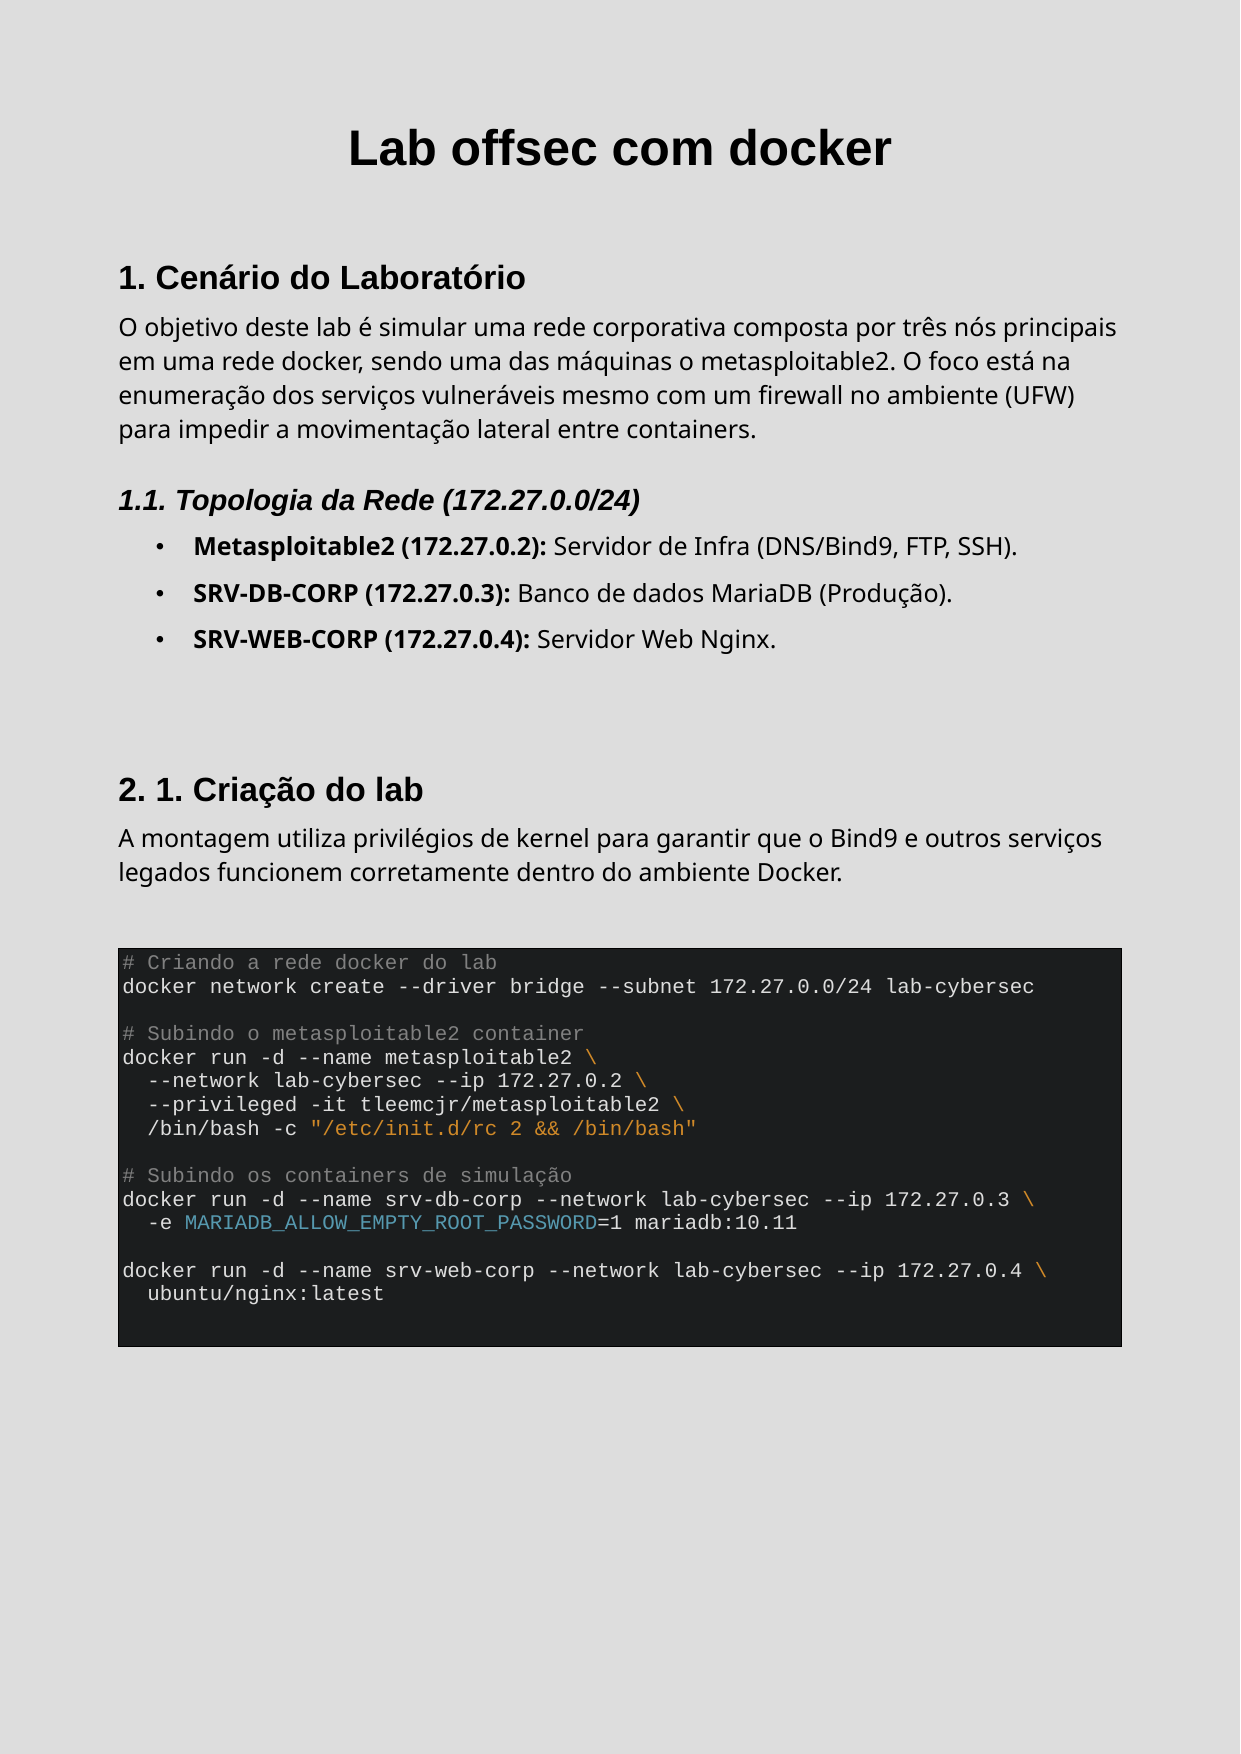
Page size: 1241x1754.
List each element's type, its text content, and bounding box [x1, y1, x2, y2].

text O objetivo deste lab é simular uma rede corporativa composta por três nós principais em uma rede docker, sendo uma das máquinas o metasploitable2. O foco está na enumeração dos serviços vulneráveis mesmo com um firewall no ambiente (UFW) para impedir a movimentação lateral entre containers. [118, 309, 1122, 446]
text ubuntu/nginx:latest [119, 1279, 1121, 1307]
list SRV-DB-CORP (172.27.0.3): Banco de dados MariaDB (Produção). [156, 576, 1122, 610]
list SRV-WEB-CORP (172.27.0.4): Servidor Web Nginx. [156, 622, 1122, 656]
text /bin/bash -c "/etc/init.d/rc 2 && /bin/bash" [119, 1114, 1121, 1137]
text # Subindo os containers de simulação [119, 1161, 1121, 1185]
title Lab offsec com docker [118, 118, 1122, 176]
text -e MARIADB_ALLOW_EMPTY_ROOT_PASSWORD=1 mariadb:10.11 [119, 1208, 1121, 1232]
text docker run -d --name srv-web-corp --network lab-cybersec --ip 172.27.0.4 \ [119, 1256, 1121, 1279]
subtitle Topologia da Rede (172.27.0.0/24) [118, 483, 1122, 517]
text docker network create --driver bridge --subnet 172.27.0.0/24 lab-cybersec [119, 972, 1121, 996]
text # Criando a rede docker do lab [119, 949, 1121, 972]
subtitle Cenário do Laboratório [118, 258, 1122, 297]
text --network lab-cybersec --ip 172.27.0.2 \ [119, 1066, 1121, 1090]
subtitle 1. Criação do lab [118, 770, 1122, 808]
text docker run -d --name srv-db-corp --network lab-cybersec --ip 172.27.0.3 \ [119, 1185, 1121, 1208]
text docker run -d --name metasploitable2 \ [119, 1043, 1121, 1066]
list Metasploitable2 (172.27.0.2): Servidor de Infra (DNS/Bind9, FTP, SSH). [156, 529, 1122, 563]
text A montagem utiliza privilégios de kernel para garantir que o Bind9 e outros serviços legados funcionem corretamente dentro do ambiente Docker. [118, 821, 1122, 889]
text # Subindo o metasploitable2 container [119, 1019, 1121, 1043]
text --privileged -it tleemcjr/metasploitable2 \ [119, 1090, 1121, 1114]
